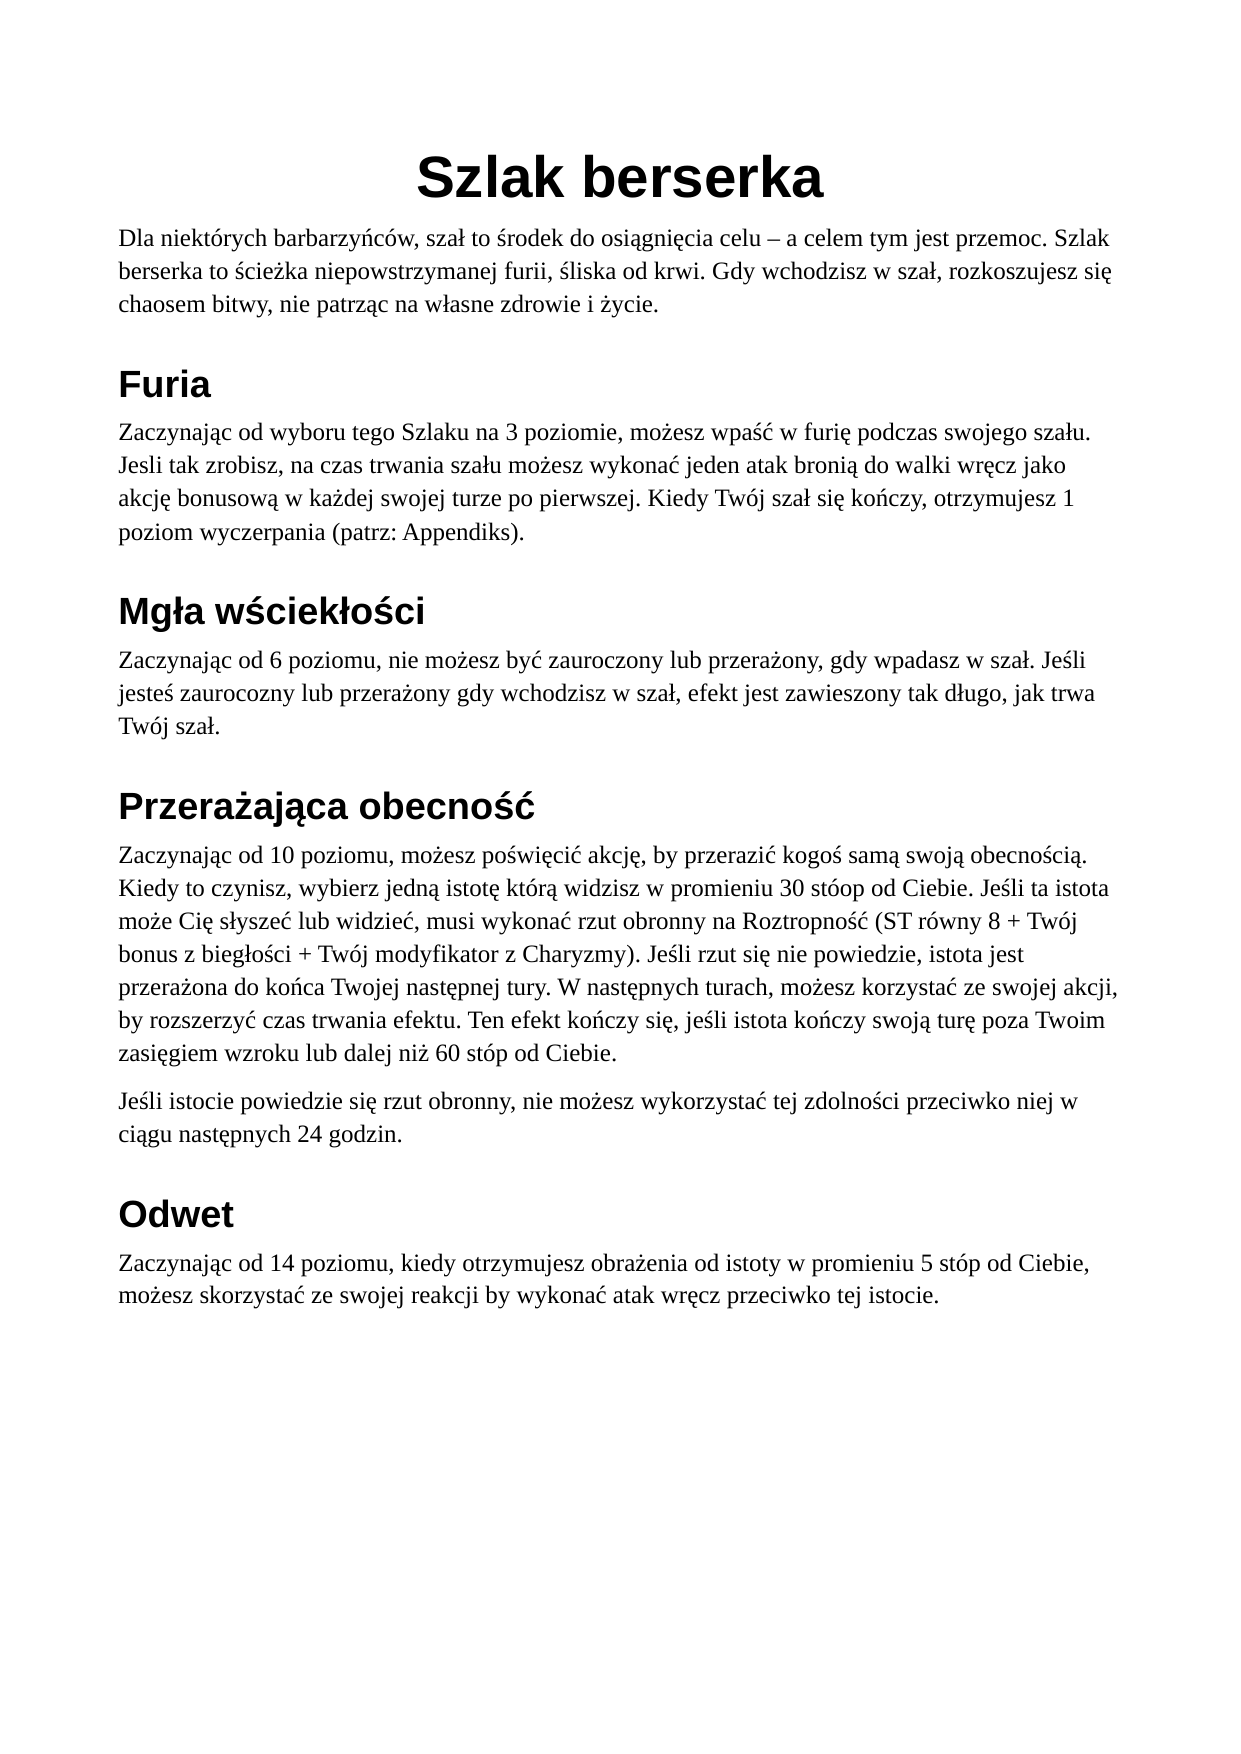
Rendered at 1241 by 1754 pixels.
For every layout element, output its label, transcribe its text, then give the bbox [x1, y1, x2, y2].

text Zaczynając od 14 poziomu, kiedy otrzymujesz obrażenia od istoty w promieniu 5 stóp od Ciebie, możesz skorzystać ze swojej reakcji by wykonać atak wręcz przeciwko tej istocie. [118, 1248, 1122, 1309]
text Zaczynając od 6 poziomu, nie możesz być zauroczony lub przerażony, gdy wpadasz w szał. Jeśli jesteś zaurocozny lub przerażony gdy wchodzisz w szał, efekt jest zawieszony tak długo, jak trwa Twój szał. [118, 645, 1122, 740]
subtitle Mgła wściekłości [118, 589, 1122, 633]
text Zaczynając od wyboru tego Szlaku na 3 poziomie, możesz wpaść w furię podczas swojego szału. Jesli tak zrobisz, na czas trwania szału możesz wykonać jeden atak bronią do walki wręcz jako akcję bonusową w każdej swojej turze po pierwszej. Kiedy Twój szał się kończy, otrzymujesz 1 poziom wyczerpania (patrz: Appendiks). [118, 417, 1122, 545]
text Dla niektórych barbarzyńców, szał to środek do osiągnięcia celu – a celem tym jest przemoc. Szlak berserka to ścieżka niepowstrzymanej furii, śliska od krwi. Gdy wchodzisz w szał, rozkoszujesz się chaosem bitwy, nie patrząc na własne zdrowie i życie. [118, 223, 1122, 317]
subtitle Furia [118, 361, 1122, 405]
title Szlak berserka [118, 143, 1122, 210]
text Zaczynając od 10 poziomu, możesz poświęcić akcję, by przerazić kogoś samą swoją obecnością. Kiedy to czynisz, wybierz jedną istotę którą widzisz w promieniu 30 stóop od Ciebie. Jeśli ta istota może Cię słyszeć lub widzieć, musi wykonać rzut obronny na Roztropność (ST równy 8 + Twój bonus z biegłości + Twój modyfikator z Charyzmy). Jeśli rzut się nie powiedzie, istota jest przerażona do końca Twojej następnej tury. W następnych turach, możesz korzystać ze swojej akcji, by rozszerzyć czas trwania efektu. Ten efekt kończy się, jeśli istota kończy swoją turę poza Twoim zasięgiem wzroku lub dalej niż 60 stóp od Ciebie. [118, 840, 1122, 1067]
subtitle Przerażająca obecność [118, 784, 1122, 828]
text Jeśli istocie powiedzie się rzut obronny, nie możesz wykorzystać tej zdolności przeciwko niej w ciągu następnych 24 godzin. [118, 1086, 1122, 1148]
subtitle Odwet [118, 1191, 1122, 1235]
